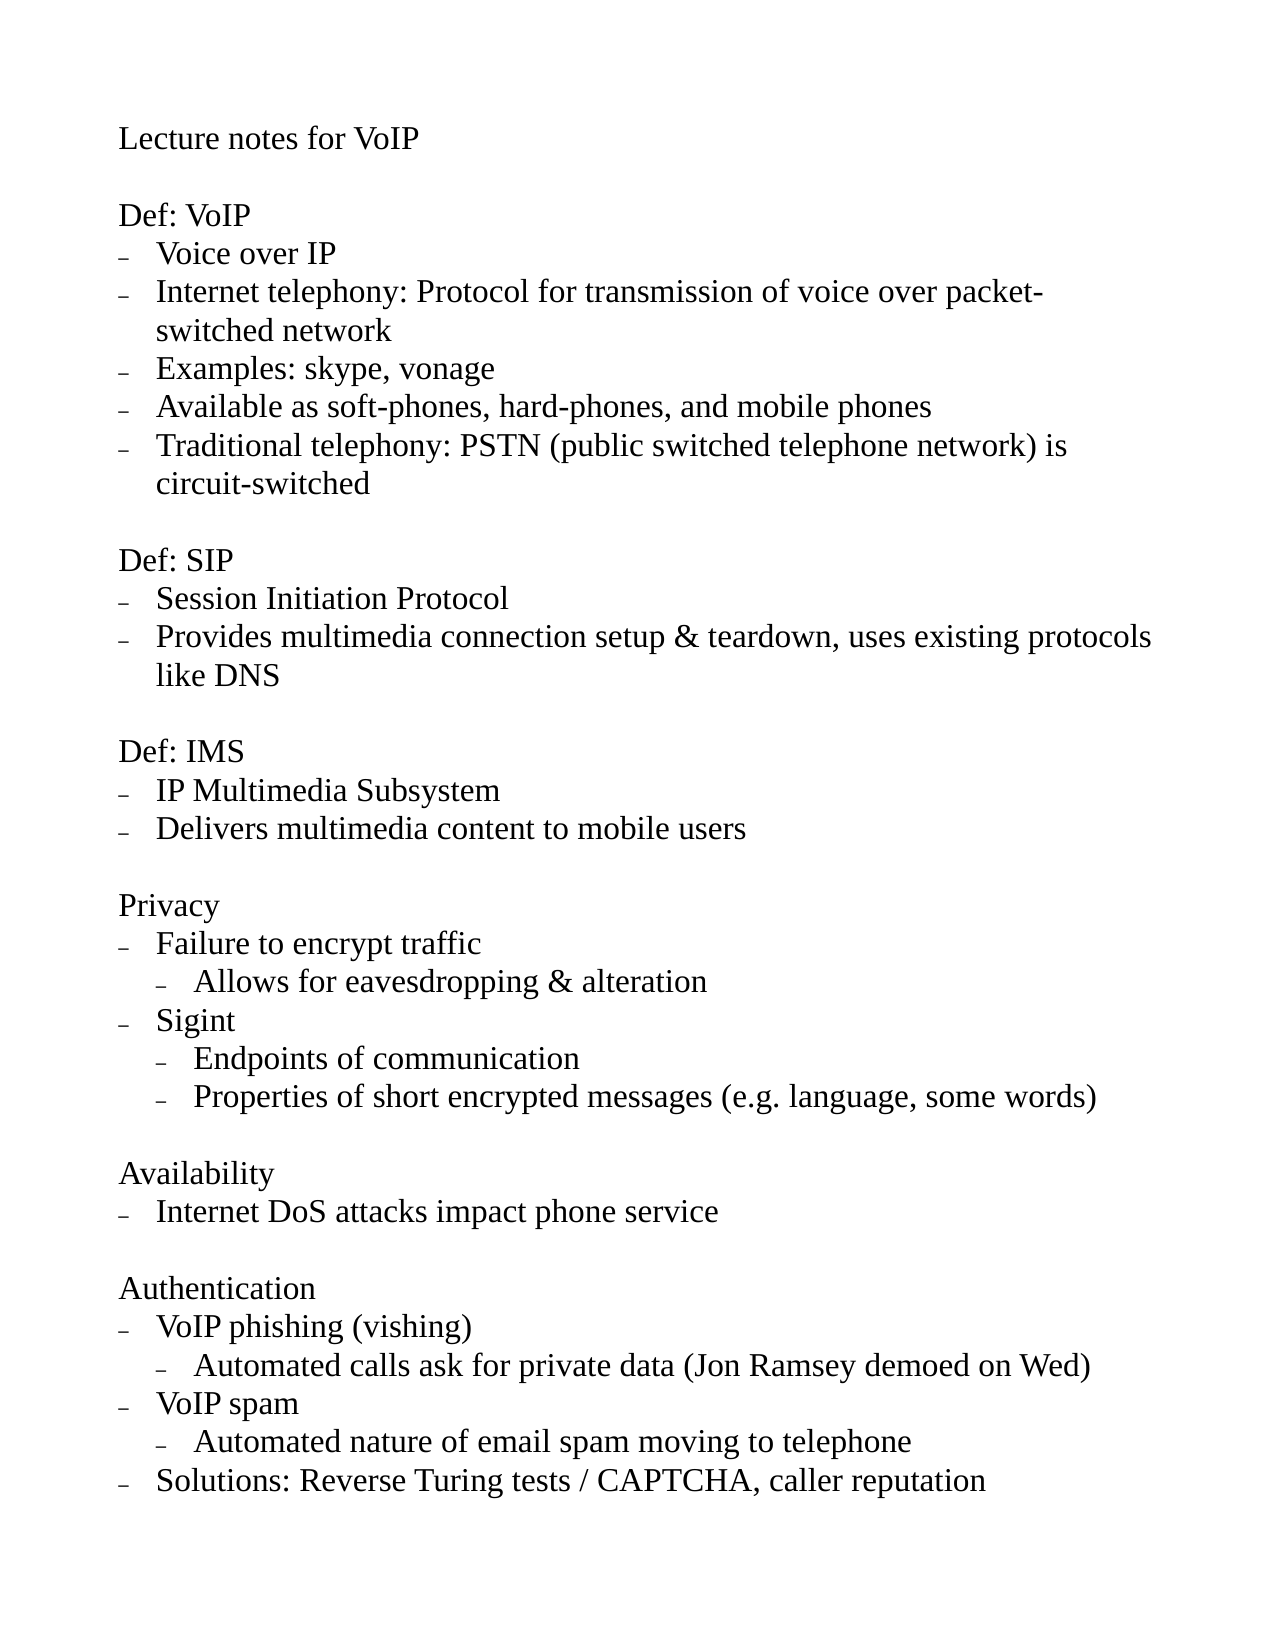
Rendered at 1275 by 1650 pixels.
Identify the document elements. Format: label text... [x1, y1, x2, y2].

text Lecture notes for VoIP [118, 118, 1157, 156]
list Voice over IP [118, 233, 1157, 271]
list Traditional telephony: PSTN (public switched telephone network) is circuit-switched [118, 425, 1157, 501]
text Def: IMS [118, 731, 1157, 770]
list Session Initiation Protocol [118, 578, 1157, 616]
list Solutions: Reverse Turing tests / CAPTCHA, caller reputation [118, 1460, 1157, 1498]
text Def: SIP [118, 540, 1157, 578]
list Available as soft-phones, hard-phones, and mobile phones [118, 386, 1157, 425]
list Allows for eavesdropping & alteration [156, 961, 1157, 1000]
list Properties of short encrypted messages (e.g. language, some words) [156, 1076, 1157, 1115]
text Authentication [118, 1268, 1157, 1306]
list Internet telephony: Protocol for transmission of voice over packet-switched network [118, 271, 1157, 348]
list Examples: skype, vonage [118, 348, 1157, 386]
list Endpoints of communication [156, 1038, 1157, 1076]
list Provides multimedia connection setup & teardown, uses existing protocols like DNS [118, 616, 1157, 693]
text Privacy [118, 885, 1157, 923]
text Availability [118, 1153, 1157, 1191]
list Automated calls ask for private data (Jon Ramsey demoed on Wed) [156, 1345, 1157, 1383]
list Sigint [118, 1000, 1157, 1038]
list Failure to encrypt traffic [118, 923, 1157, 961]
list Internet DoS attacks impact phone service [118, 1191, 1157, 1230]
list Delivers multimedia content to mobile users [118, 808, 1157, 846]
list VoIP spam [118, 1383, 1157, 1421]
list Automated nature of email spam moving to telephone [156, 1421, 1157, 1460]
list IP Multimedia Subsystem [118, 770, 1157, 808]
text Def: VoIP [118, 195, 1157, 233]
list VoIP phishing (vishing) [118, 1306, 1157, 1345]
